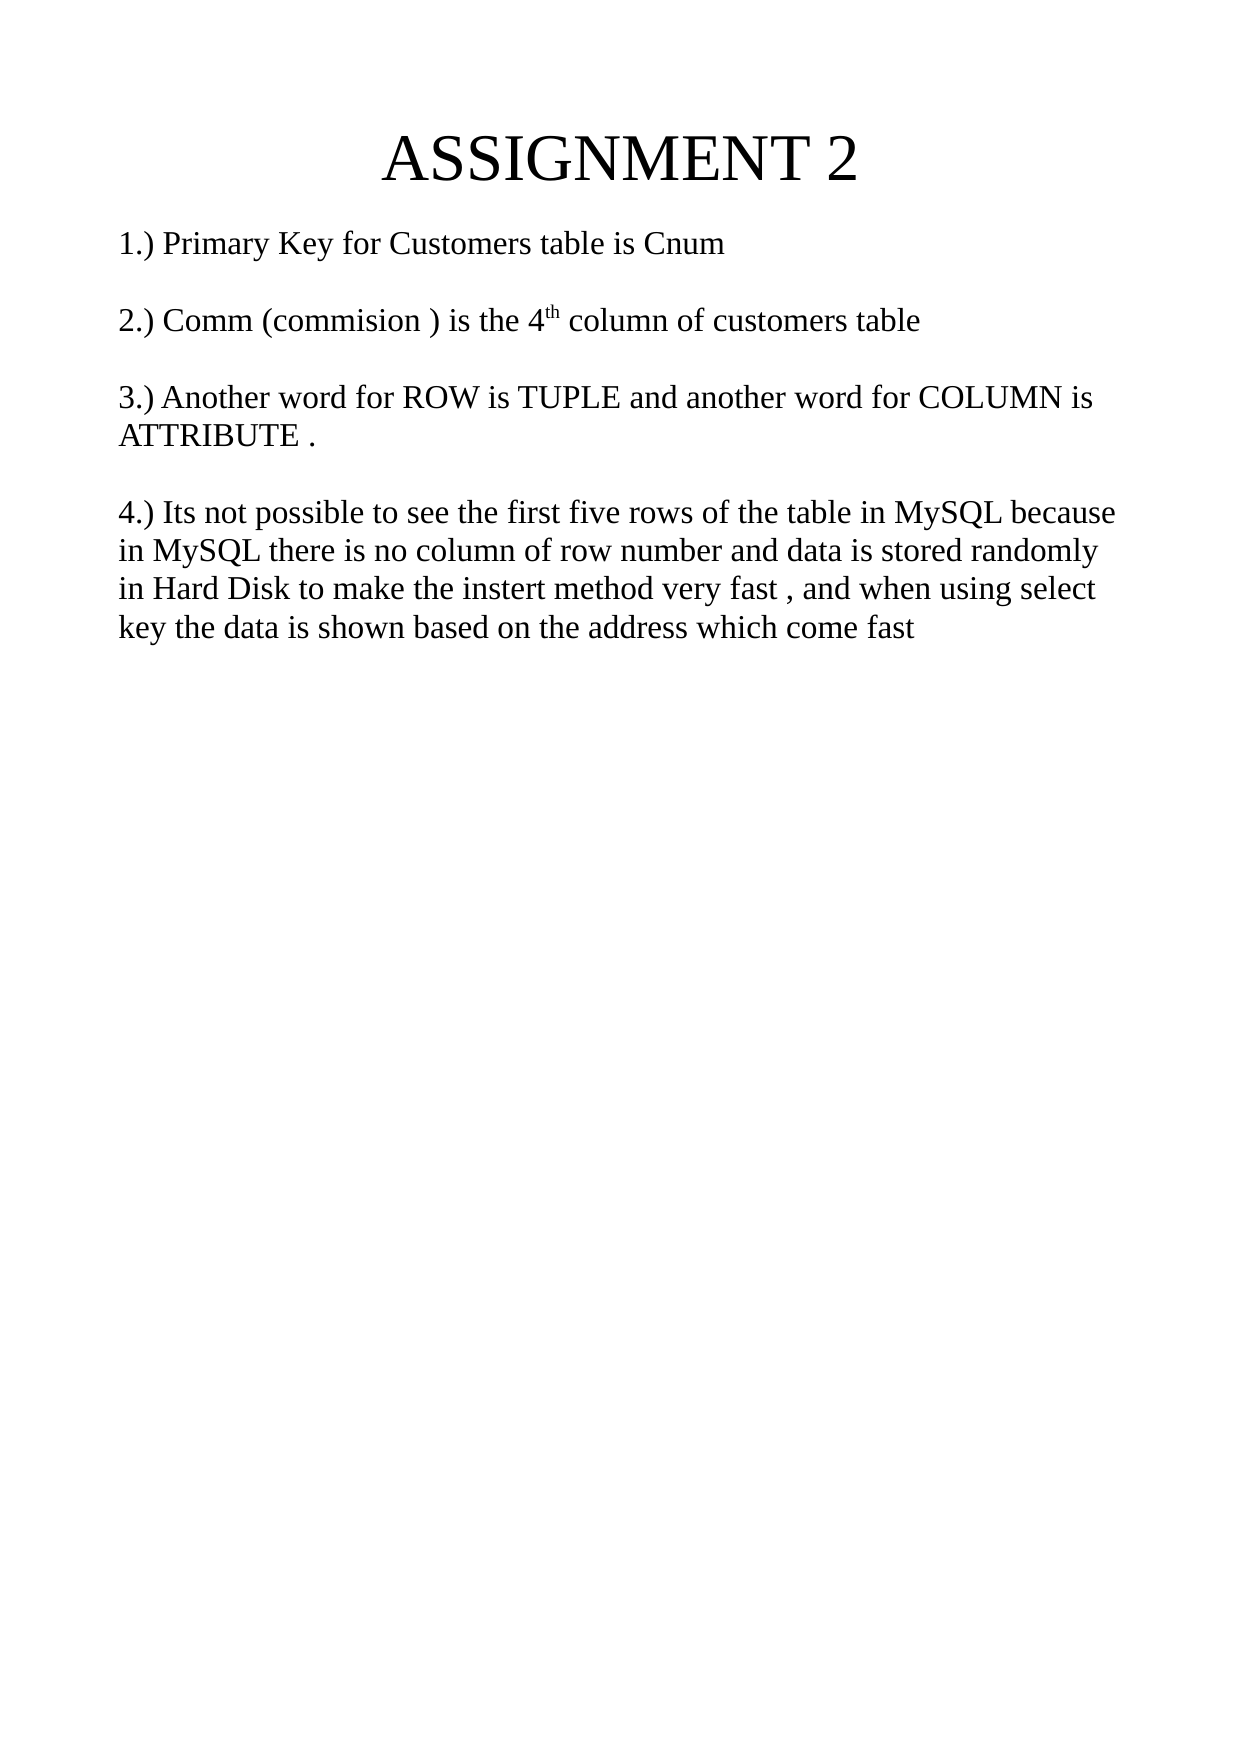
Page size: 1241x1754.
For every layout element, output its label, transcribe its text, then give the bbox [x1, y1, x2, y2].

text 4.) Its not possible to see the first five rows of the table in MySQL because in MySQL there is no column of row number and data is stored randomly in Hard Disk to make the instert method very fast , and when using select key the data is shown based on the address which come fast [118, 492, 1122, 645]
text 3.) Another word for ROW is TUPLE and another word for COLUMN is ATTRIBUTE . [118, 377, 1122, 453]
text 2.) Comm (commision ) is the 4th column of customers table [118, 300, 1122, 338]
text 1.) Primary Key for Customers table is Cnum [118, 223, 1122, 262]
text ASSIGNMENT 2 [118, 118, 1122, 195]
